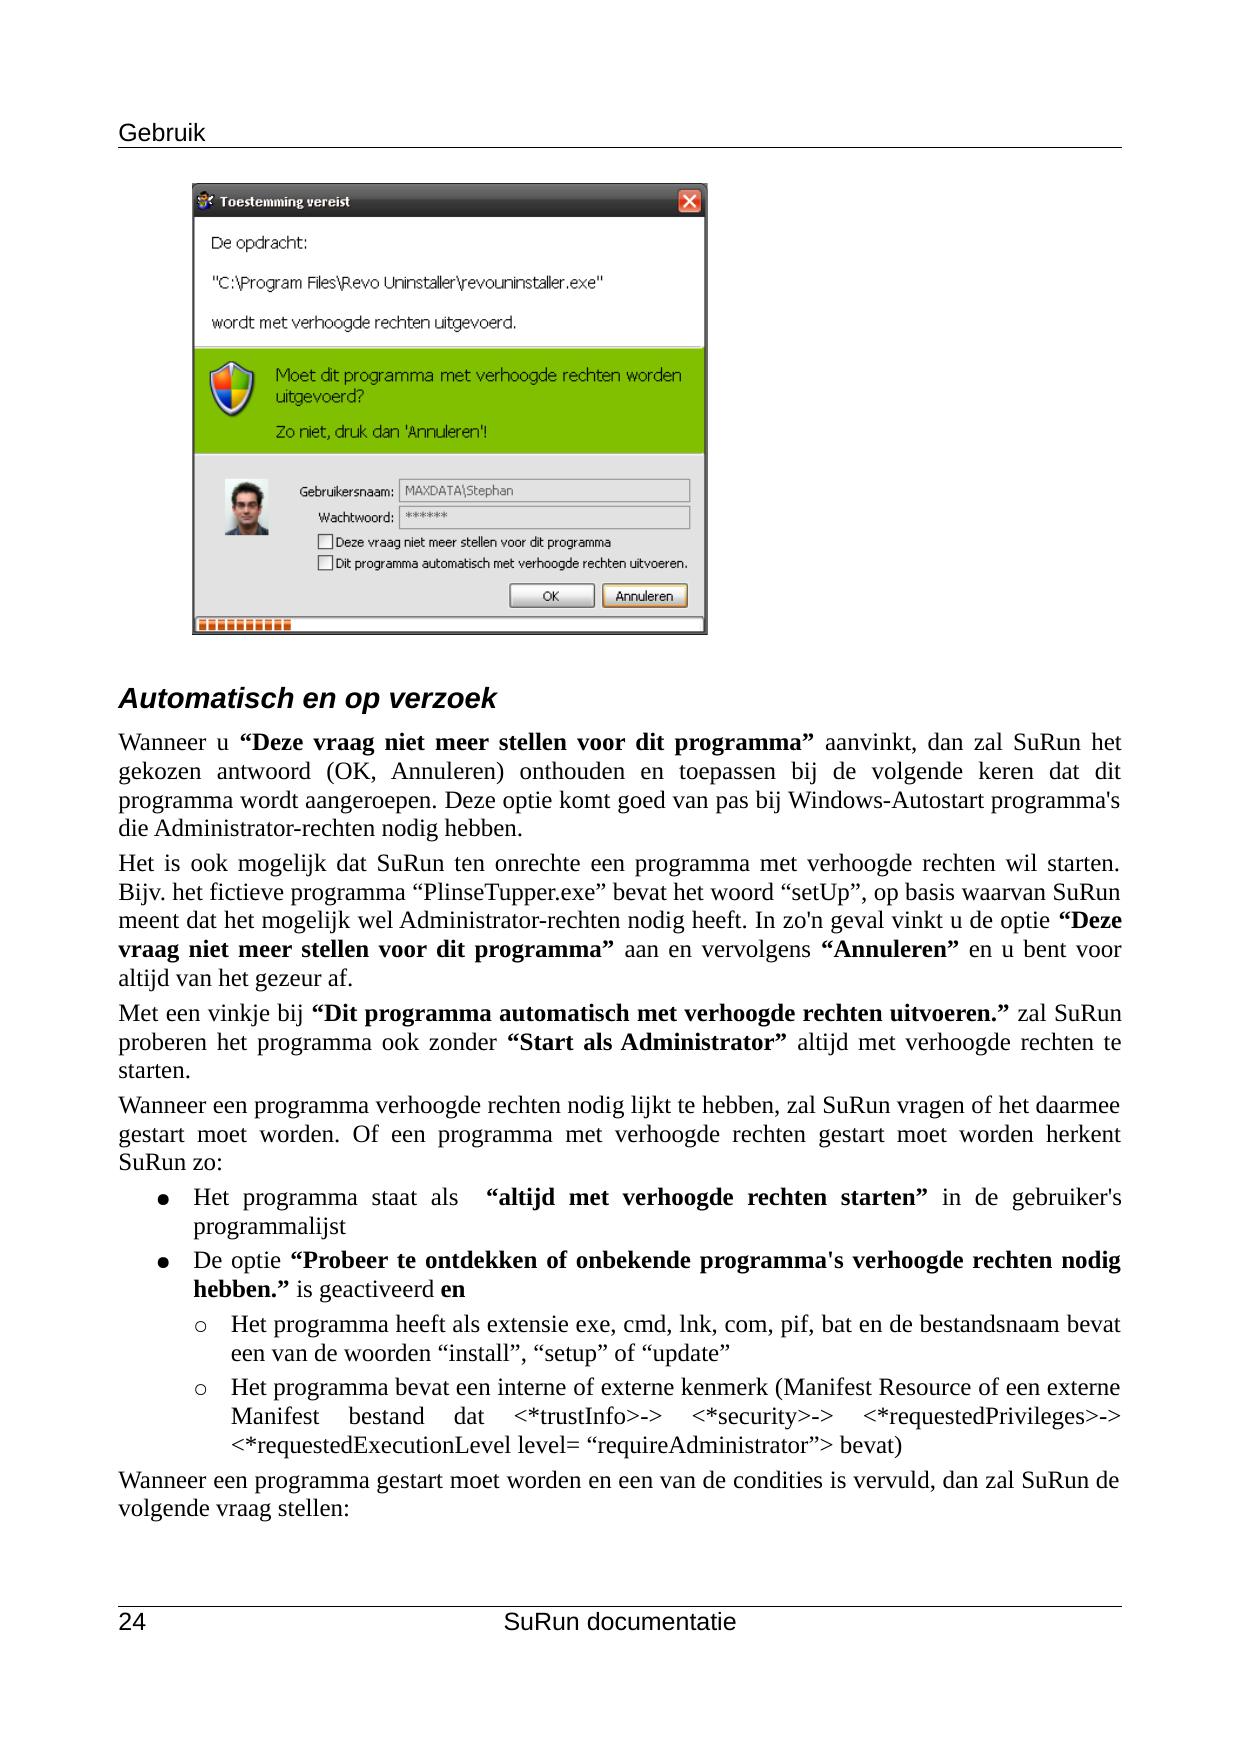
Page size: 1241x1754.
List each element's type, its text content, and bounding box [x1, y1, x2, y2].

list Het programma staat als “altijd met verhoogde rechten starten” in de gebruiker's programmalijst [156, 1182, 1122, 1240]
list Het programma bevat een interne of externe kenmerk (Manifest Resource of een externe Manifest bestand dat <*trustInfo>-> <*security>-> <*requestedPrivileges>-> <*requestedExecutionLevel level= “requireAdministrator”> bevat) [193, 1372, 1122, 1459]
picture [192, 183, 708, 635]
text Het is ook mogelijk dat SuRun ten onrechte een programma met verhoogde rechten wil starten. Bijv. het fictieve programma “PlinseTupper.exe” bevat het woord “setUp”, op basis waarvan SuRun meent dat het mogelijk wel Administrator-rechten nodig heeft. In zo'n geval vinkt u de optie “Deze vraag niet meer stellen voor dit programma” aan en vervolgens “Annuleren” en u bent voor altijd van het gezeur af. [118, 848, 1122, 992]
list De optie “Probeer te ontdekken of onbekende programma's verhoogde rechten nodig hebben.” is geactiveerd en [156, 1246, 1122, 1303]
text Wanneer een programma verhoogde rechten nodig lijkt te hebben, zal SuRun vragen of het daarmee gestart moet worden. Of een programma met verhoogde rechten gestart moet worden herkent SuRun zo: [118, 1090, 1122, 1176]
list Het programma heeft als extensie exe, cmd, lnk, com, pif, bat en de bestandsnaam bevat een van de woorden “install”, “setup” of “update” [193, 1309, 1122, 1367]
text Wanneer u “Deze vraag niet meer stellen voor dit programma” aanvinkt, dan zal SuRun het gekozen antwoord (OK, Annuleren) onthouden en toepassen bij de volgende keren dat dit programma wordt aangeroepen. Deze optie komt goed van pas bij Windows-Autostart programma's die Administrator-rechten nodig hebben. [118, 727, 1122, 842]
text Wanneer een programma gestart moet worden en een van de condities is vervuld, dan zal SuRun de volgende vraag stellen: [118, 1465, 1122, 1522]
subtitle Automatisch en op verzoek [118, 681, 1122, 715]
text Met een vinkje bij “Dit programma automatisch met verhoogde rechten uitvoeren.” zal SuRun proberen het programma ook zonder “Start als Administrator” altijd met verhoogde rechten te starten. [118, 998, 1122, 1084]
